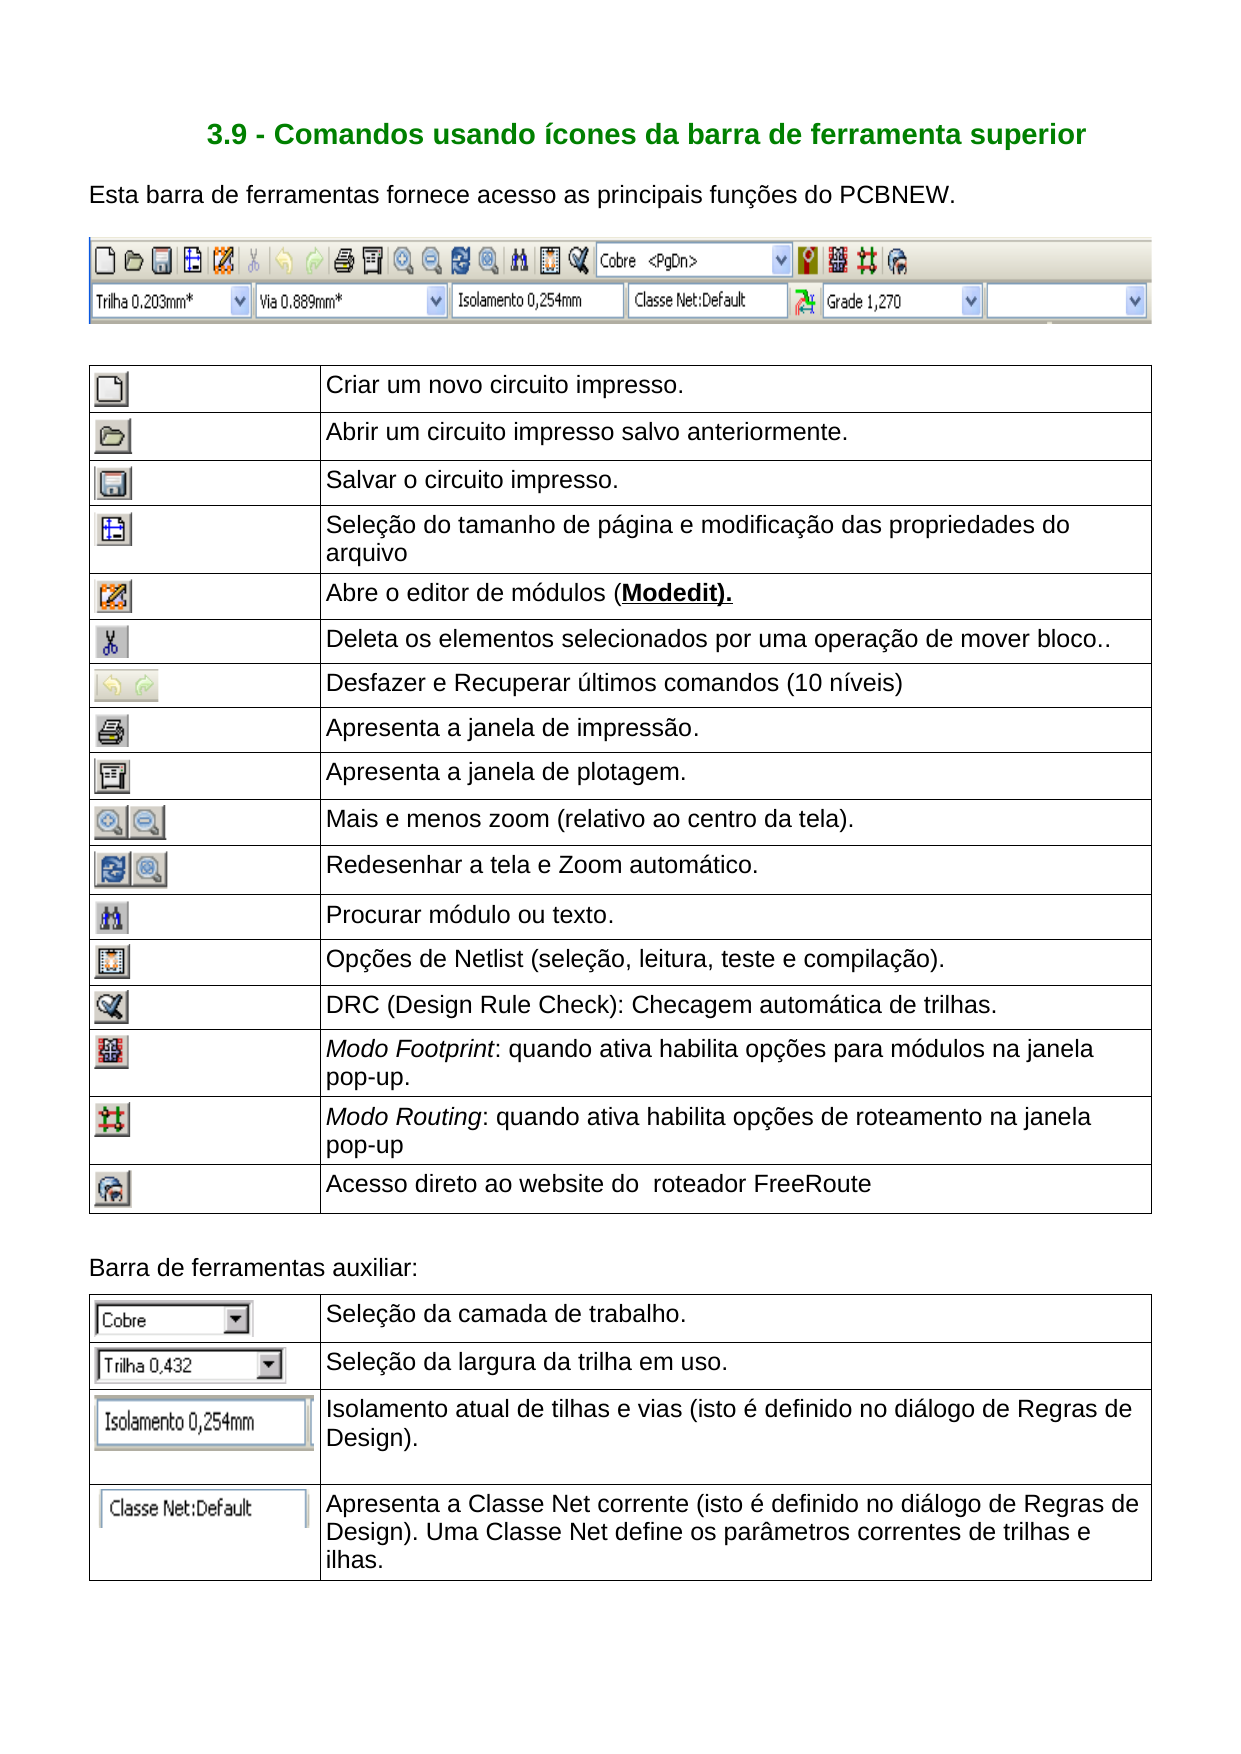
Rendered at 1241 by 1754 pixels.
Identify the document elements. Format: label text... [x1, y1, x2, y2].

table_cell Procurar módulo ou texto. [321, 895, 1151, 939]
table_cell Modo Footprint: quando ativa habilita opções para módulos na janela pop-up. [321, 1030, 1151, 1096]
table_header Seleção da camada de trabalho. [321, 1295, 1151, 1342]
table_cell [90, 1097, 320, 1164]
picture [88, 237, 1152, 324]
picture [98, 1489, 310, 1528]
table_cell [90, 800, 320, 845]
picture [94, 1170, 132, 1208]
table_cell [90, 413, 320, 460]
picture [94, 417, 133, 454]
table_cell [90, 574, 320, 619]
subtitle Comandos usando ícones da barra de ferramenta superior [207, 118, 1152, 151]
table_cell DRC (Design Rule Check): Checagem automática de trilhas. [321, 986, 1151, 1029]
table_cell Modo Routing: quando ativa habilita opções de roteamento na janela pop-up [321, 1097, 1151, 1164]
picture [94, 990, 129, 1024]
table_cell [90, 986, 320, 1029]
table_cell [90, 1390, 320, 1484]
table_cell Seleção da largura da trilha em uso. [321, 1343, 1151, 1389]
table_cell Abrir um circuito impresso salvo anteriormente. [321, 413, 1151, 460]
picture [94, 944, 131, 979]
table_cell Desfazer e Recuperar últimos comandos (10 níveis) [321, 664, 1151, 707]
table_cell Apresenta a Classe Net corrente (isto é definido no diálogo de Regras de Design). Uma Classe Net define os parâmetros correntes de trilhas e ilhas. [321, 1485, 1151, 1580]
table_cell [90, 1485, 320, 1580]
table_cell Apresenta a janela de impressão. [321, 708, 1151, 752]
table_cell Mais e menos zoom (relativo ao centro da tela). [321, 800, 1151, 845]
picture [94, 1300, 254, 1337]
table_cell Apresenta a janela de plotagem. [321, 753, 1151, 799]
subtitle Esta barra de ferramentas fornece acesso as principais funções do PCBNEW. [88, 180, 1152, 208]
picture [94, 1102, 131, 1137]
picture [94, 465, 133, 500]
table_cell [90, 1165, 320, 1213]
table_cell [90, 753, 320, 799]
picture [94, 1395, 314, 1451]
picture [94, 668, 159, 702]
table_cell [90, 506, 320, 573]
table_header [90, 366, 320, 412]
text Barra de ferramentas auxiliar: [88, 1254, 1152, 1282]
picture [94, 805, 167, 840]
table_cell [90, 1030, 320, 1096]
table_cell [90, 846, 320, 894]
table_cell Deleta os elementos selecionados por uma operação de mover bloco.. [321, 620, 1151, 663]
table_cell Acesso direto ao website do roteador FreeRoute [321, 1165, 1151, 1213]
table_cell Seleção do tamanho de página e modificação das propriedades do arquivo [321, 506, 1151, 573]
picture [94, 511, 133, 546]
table_header [90, 1295, 320, 1342]
picture [94, 370, 129, 407]
table_cell Opções de Netlist (seleção, leitura, teste e compilação). [321, 940, 1151, 985]
table_cell Salvar o circuito impresso. [321, 461, 1151, 505]
table_cell [90, 1343, 320, 1389]
table_cell [90, 895, 320, 939]
picture [94, 851, 168, 889]
table_cell [90, 620, 320, 663]
table_header Criar um novo circuito impresso. [321, 366, 1151, 412]
picture [94, 578, 133, 613]
table_cell [90, 461, 320, 505]
picture [94, 1347, 287, 1384]
table_cell [90, 940, 320, 985]
table_cell [90, 664, 320, 707]
table_cell Abre o editor de módulos (Modedit). [321, 574, 1151, 619]
picture [94, 1034, 129, 1069]
table_cell Isolamento atual de tilhas e vias (isto é definido no diálogo de Regras de Design). [321, 1390, 1151, 1484]
picture [94, 757, 131, 794]
table_cell Redesenhar a tela e Zoom automático. [321, 846, 1151, 894]
table_cell [90, 708, 320, 752]
